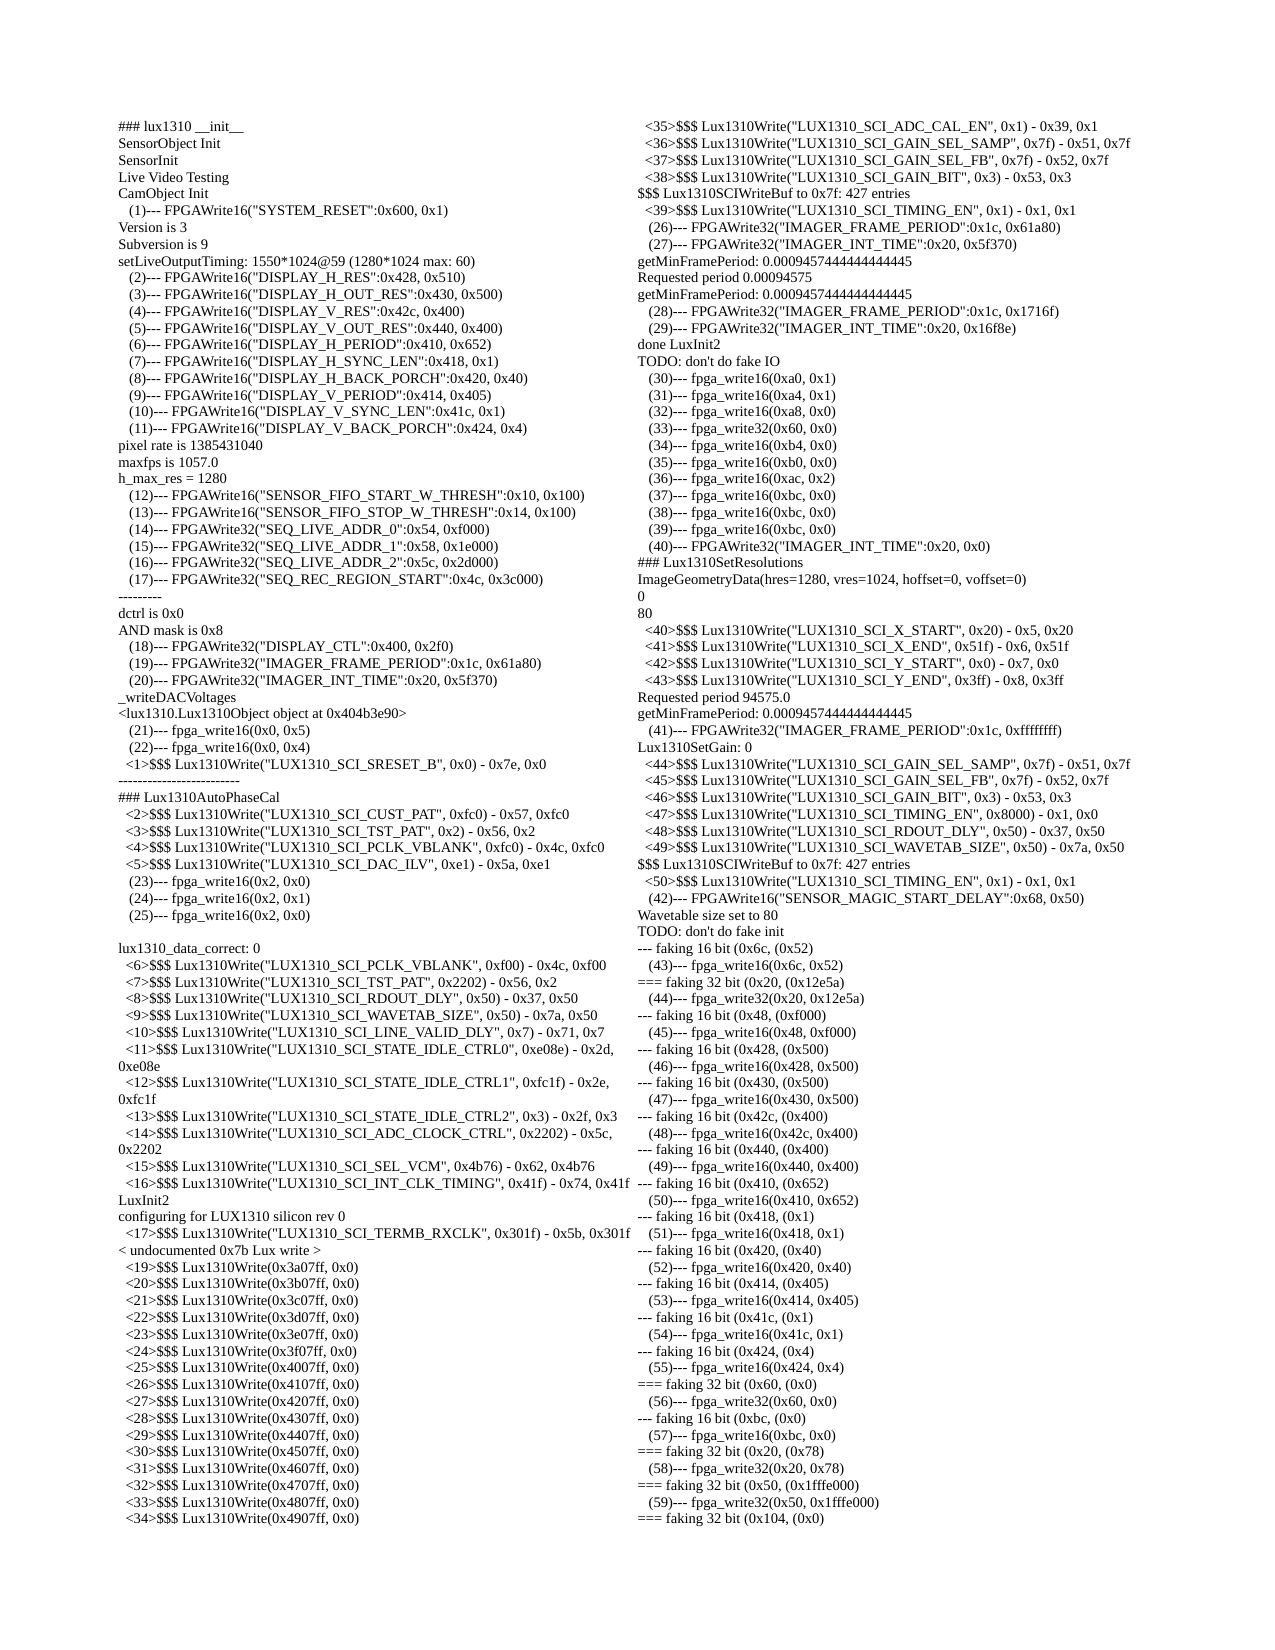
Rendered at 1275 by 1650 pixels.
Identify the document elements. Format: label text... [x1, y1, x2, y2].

text <49>$$$ Lux1310Write("LUX1310_SCI_WAVETAB_SIZE", 0x50) - 0x7a, 0x50 [637, 839, 1157, 856]
text CamObject Init [118, 185, 637, 202]
text _writeDACVoltages [118, 688, 637, 705]
text (12)--- FPGAWrite16("SENSOR_FIFO_START_W_THRESH":0x10, 0x100) [118, 487, 637, 504]
text (14)--- FPGAWrite32("SEQ_LIVE_ADDR_0":0x54, 0xf000) [118, 521, 637, 537]
text <36>$$$ Lux1310Write("LUX1310_SCI_GAIN_SEL_SAMP", 0x7f) - 0x51, 0x7f [637, 135, 1157, 152]
text <7>$$$ Lux1310Write("LUX1310_SCI_TST_PAT", 0x2202) - 0x56, 0x2 [118, 973, 637, 990]
text (45)--- fpga_write16(0x48, 0xf000) [637, 1024, 1157, 1041]
text (27)--- FPGAWrite32("IMAGER_INT_TIME":0x20, 0x5f370) [637, 236, 1157, 252]
text <29>$$$ Lux1310Write(0x4407ff, 0x0) [118, 1426, 637, 1443]
text (24)--- fpga_write16(0x2, 0x1) [118, 889, 637, 906]
text --- faking 16 bit (0xbc, (0x0) [637, 1409, 1157, 1426]
text Requested period 94575.0 [637, 688, 1157, 705]
text <46>$$$ Lux1310Write("LUX1310_SCI_GAIN_BIT", 0x3) - 0x53, 0x3 [637, 789, 1157, 806]
text <21>$$$ Lux1310Write(0x3c07ff, 0x0) [118, 1292, 637, 1309]
text <23>$$$ Lux1310Write(0x3e07ff, 0x0) [118, 1326, 637, 1342]
text Wavetable size set to 80 [637, 906, 1157, 923]
text <12>$$$ Lux1310Write("LUX1310_SCI_STATE_IDLE_CTRL1", 0xfc1f) - 0x2e, 0xfc1f [118, 1074, 637, 1108]
text (34)--- fpga_write16(0xb4, 0x0) [637, 437, 1157, 453]
text (39)--- fpga_write16(0xbc, 0x0) [637, 521, 1157, 537]
text (57)--- fpga_write16(0xbc, 0x0) [637, 1426, 1157, 1443]
text (38)--- fpga_write16(0xbc, 0x0) [637, 504, 1157, 521]
text (20)--- FPGAWrite32("IMAGER_INT_TIME":0x20, 0x5f370) [118, 672, 637, 688]
text === faking 32 bit (0x50, (0x1fffe000) [637, 1477, 1157, 1493]
text ### Lux1310SetResolutions [637, 554, 1157, 571]
text (59)--- fpga_write32(0x50, 0x1fffe000) [637, 1493, 1157, 1510]
text Live Video Testing [118, 168, 637, 185]
text (30)--- fpga_write16(0xa0, 0x1) [637, 370, 1157, 386]
text <14>$$$ Lux1310Write("LUX1310_SCI_ADC_CLOCK_CTRL", 0x2202) - 0x5c, 0x2202 [118, 1124, 637, 1158]
text < undocumented 0x7b Lux write > [118, 1242, 637, 1258]
text (48)--- fpga_write16(0x42c, 0x400) [637, 1124, 1157, 1141]
text --- faking 16 bit (0x424, (0x4) [637, 1342, 1157, 1359]
text <45>$$$ Lux1310Write("LUX1310_SCI_GAIN_SEL_FB", 0x7f) - 0x52, 0x7f [637, 772, 1157, 789]
text <17>$$$ Lux1310Write("LUX1310_SCI_TERMB_RXCLK", 0x301f) - 0x5b, 0x301f [118, 1225, 637, 1242]
text setLiveOutputTiming: 1550*1024@59 (1280*1024 max: 60) [118, 252, 637, 269]
text <31>$$$ Lux1310Write(0x4607ff, 0x0) [118, 1460, 637, 1477]
text ### Lux1310AutoPhaseCal [118, 789, 637, 806]
text <40>$$$ Lux1310Write("LUX1310_SCI_X_START", 0x20) - 0x5, 0x20 [637, 621, 1157, 638]
text --- faking 16 bit (0x41c, (0x1) [637, 1309, 1157, 1326]
text (56)--- fpga_write32(0x60, 0x0) [637, 1393, 1157, 1409]
text dctrl is 0x0 [118, 604, 637, 621]
text <24>$$$ Lux1310Write(0x3f07ff, 0x0) [118, 1342, 637, 1359]
text (4)--- FPGAWrite16("DISPLAY_V_RES":0x42c, 0x400) [118, 303, 637, 319]
text (58)--- fpga_write32(0x20, 0x78) [637, 1460, 1157, 1477]
text <11>$$$ Lux1310Write("LUX1310_SCI_STATE_IDLE_CTRL0", 0xe08e) - 0x2d, 0xe08e [118, 1041, 637, 1074]
text --- faking 16 bit (0x48, (0xf000) [637, 1007, 1157, 1024]
text <16>$$$ Lux1310Write("LUX1310_SCI_INT_CLK_TIMING", 0x41f) - 0x74, 0x41f [118, 1175, 637, 1191]
text (46)--- fpga_write16(0x428, 0x500) [637, 1057, 1157, 1074]
text TODO: don't do fake init [637, 923, 1157, 940]
text (37)--- fpga_write16(0xbc, 0x0) [637, 487, 1157, 504]
text (18)--- FPGAWrite32("DISPLAY_CTL":0x400, 0x2f0) [118, 638, 637, 655]
text <30>$$$ Lux1310Write(0x4507ff, 0x0) [118, 1443, 637, 1460]
text === faking 32 bit (0x60, (0x0) [637, 1376, 1157, 1393]
text <32>$$$ Lux1310Write(0x4707ff, 0x0) [118, 1477, 637, 1493]
text (35)--- fpga_write16(0xb0, 0x0) [637, 453, 1157, 470]
text getMinFramePeriod: 0.0009457444444444445 [637, 252, 1157, 269]
text (13)--- FPGAWrite16("SENSOR_FIFO_STOP_W_THRESH":0x14, 0x100) [118, 504, 637, 521]
text <33>$$$ Lux1310Write(0x4807ff, 0x0) [118, 1493, 637, 1510]
text Requested period 0.00094575 [637, 269, 1157, 286]
text <9>$$$ Lux1310Write("LUX1310_SCI_WAVETAB_SIZE", 0x50) - 0x7a, 0x50 [118, 1007, 637, 1024]
text <50>$$$ Lux1310Write("LUX1310_SCI_TIMING_EN", 0x1) - 0x1, 0x1 [637, 873, 1157, 889]
text === faking 32 bit (0x20, (0x12e5a) [637, 973, 1157, 990]
text <10>$$$ Lux1310Write("LUX1310_SCI_LINE_VALID_DLY", 0x7) - 0x71, 0x7 [118, 1024, 637, 1041]
text ### lux1310 __init__ [118, 118, 637, 135]
text --- faking 16 bit (0x414, (0x405) [637, 1275, 1157, 1292]
text LuxInit2 [118, 1191, 637, 1208]
text (28)--- FPGAWrite32("IMAGER_FRAME_PERIOD":0x1c, 0x1716f) [637, 303, 1157, 319]
text (53)--- fpga_write16(0x414, 0x405) [637, 1292, 1157, 1309]
text (55)--- fpga_write16(0x424, 0x4) [637, 1359, 1157, 1376]
text Version is 3 [118, 219, 637, 236]
text (42)--- FPGAWrite16("SENSOR_MAGIC_START_DELAY":0x68, 0x50) [637, 889, 1157, 906]
text maxfps is 1057.0 [118, 453, 637, 470]
text lux1310_data_correct: 0 [118, 940, 637, 957]
text SensorInit [118, 152, 637, 168]
text (1)--- FPGAWrite16("SYSTEM_RESET":0x600, 0x1) [118, 202, 637, 219]
text (7)--- FPGAWrite16("DISPLAY_H_SYNC_LEN":0x418, 0x1) [118, 353, 637, 370]
text <25>$$$ Lux1310Write(0x4007ff, 0x0) [118, 1359, 637, 1376]
text 0 [637, 588, 1157, 604]
text <1>$$$ Lux1310Write("LUX1310_SCI_SRESET_B", 0x0) - 0x7e, 0x0 [118, 755, 637, 772]
text <3>$$$ Lux1310Write("LUX1310_SCI_TST_PAT", 0x2) - 0x56, 0x2 [118, 822, 637, 839]
text (54)--- fpga_write16(0x41c, 0x1) [637, 1326, 1157, 1342]
text --- faking 16 bit (0x440, (0x400) [637, 1141, 1157, 1158]
text <27>$$$ Lux1310Write(0x4207ff, 0x0) [118, 1393, 637, 1409]
text (16)--- FPGAWrite32("SEQ_LIVE_ADDR_2":0x5c, 0x2d000) [118, 554, 637, 571]
text <lux1310.Lux1310Object object at 0x404b3e90> [118, 705, 637, 722]
text TODO: don't do fake IO [637, 353, 1157, 370]
text <28>$$$ Lux1310Write(0x4307ff, 0x0) [118, 1409, 637, 1426]
text ImageGeometryData(hres=1280, vres=1024, hoffset=0, voffset=0) [637, 571, 1157, 588]
text === faking 32 bit (0x104, (0x0) [637, 1510, 1157, 1527]
text (43)--- fpga_write16(0x6c, 0x52) [637, 957, 1157, 973]
text <44>$$$ Lux1310Write("LUX1310_SCI_GAIN_SEL_SAMP", 0x7f) - 0x51, 0x7f [637, 755, 1157, 772]
text (21)--- fpga_write16(0x0, 0x5) [118, 722, 637, 739]
text --- faking 16 bit (0x430, (0x500) [637, 1074, 1157, 1091]
text (41)--- FPGAWrite32("IMAGER_FRAME_PERIOD":0x1c, 0xffffffff) [637, 722, 1157, 739]
text (23)--- fpga_write16(0x2, 0x0) [118, 873, 637, 889]
text <2>$$$ Lux1310Write("LUX1310_SCI_CUST_PAT", 0xfc0) - 0x57, 0xfc0 [118, 806, 637, 822]
text <39>$$$ Lux1310Write("LUX1310_SCI_TIMING_EN", 0x1) - 0x1, 0x1 [637, 202, 1157, 219]
text (17)--- FPGAWrite32("SEQ_REC_REGION_START":0x4c, 0x3c000) [118, 571, 637, 588]
text (2)--- FPGAWrite16("DISPLAY_H_RES":0x428, 0x510) [118, 269, 637, 286]
text (26)--- FPGAWrite32("IMAGER_FRAME_PERIOD":0x1c, 0x61a80) [637, 219, 1157, 236]
text <34>$$$ Lux1310Write(0x4907ff, 0x0) [118, 1510, 637, 1527]
text (10)--- FPGAWrite16("DISPLAY_V_SYNC_LEN":0x41c, 0x1) [118, 403, 637, 420]
text Lux1310SetGain: 0 [637, 739, 1157, 755]
text (15)--- FPGAWrite32("SEQ_LIVE_ADDR_1":0x58, 0x1e000) [118, 537, 637, 554]
text (51)--- fpga_write16(0x418, 0x1) [637, 1225, 1157, 1242]
text (29)--- FPGAWrite32("IMAGER_INT_TIME":0x20, 0x16f8e) [637, 319, 1157, 336]
text (47)--- fpga_write16(0x430, 0x500) [637, 1091, 1157, 1108]
text done LuxInit2 [637, 336, 1157, 353]
text --- faking 16 bit (0x428, (0x500) [637, 1041, 1157, 1057]
text --- faking 16 bit (0x410, (0x652) [637, 1175, 1157, 1191]
text <22>$$$ Lux1310Write(0x3d07ff, 0x0) [118, 1309, 637, 1326]
text <48>$$$ Lux1310Write("LUX1310_SCI_RDOUT_DLY", 0x50) - 0x37, 0x50 [637, 822, 1157, 839]
text <6>$$$ Lux1310Write("LUX1310_SCI_PCLK_VBLANK", 0xf00) - 0x4c, 0xf00 [118, 957, 637, 973]
text Subversion is 9 [118, 236, 637, 252]
text <4>$$$ Lux1310Write("LUX1310_SCI_PCLK_VBLANK", 0xfc0) - 0x4c, 0xfc0 [118, 839, 637, 856]
text $$$ Lux1310SCIWriteBuf to 0x7f: 427 entries [637, 185, 1157, 202]
text --------- [118, 588, 637, 604]
text --- faking 16 bit (0x42c, (0x400) [637, 1108, 1157, 1124]
text (6)--- FPGAWrite16("DISPLAY_H_PERIOD":0x410, 0x652) [118, 336, 637, 353]
text <35>$$$ Lux1310Write("LUX1310_SCI_ADC_CAL_EN", 0x1) - 0x39, 0x1 [637, 118, 1157, 135]
text pixel rate is 1385431040 [118, 437, 637, 453]
text <5>$$$ Lux1310Write("LUX1310_SCI_DAC_ILV", 0xe1) - 0x5a, 0xe1 [118, 856, 637, 873]
text (52)--- fpga_write16(0x420, 0x40) [637, 1258, 1157, 1275]
text <26>$$$ Lux1310Write(0x4107ff, 0x0) [118, 1376, 637, 1393]
text <8>$$$ Lux1310Write("LUX1310_SCI_RDOUT_DLY", 0x50) - 0x37, 0x50 [118, 990, 637, 1007]
text getMinFramePeriod: 0.0009457444444444445 [637, 286, 1157, 303]
text <42>$$$ Lux1310Write("LUX1310_SCI_Y_START", 0x0) - 0x7, 0x0 [637, 655, 1157, 672]
text (9)--- FPGAWrite16("DISPLAY_V_PERIOD":0x414, 0x405) [118, 386, 637, 403]
text (22)--- fpga_write16(0x0, 0x4) [118, 739, 637, 755]
text (36)--- fpga_write16(0xac, 0x2) [637, 470, 1157, 487]
text --- faking 16 bit (0x6c, (0x52) [637, 940, 1157, 957]
text getMinFramePeriod: 0.0009457444444444445 [637, 705, 1157, 722]
text <47>$$$ Lux1310Write("LUX1310_SCI_TIMING_EN", 0x8000) - 0x1, 0x0 [637, 806, 1157, 822]
text h_max_res = 1280 [118, 470, 637, 487]
text (44)--- fpga_write32(0x20, 0x12e5a) [637, 990, 1157, 1007]
text (25)--- fpga_write16(0x2, 0x0) [118, 906, 637, 923]
text <41>$$$ Lux1310Write("LUX1310_SCI_X_END", 0x51f) - 0x6, 0x51f [637, 638, 1157, 655]
text <13>$$$ Lux1310Write("LUX1310_SCI_STATE_IDLE_CTRL2", 0x3) - 0x2f, 0x3 [118, 1108, 637, 1124]
text (32)--- fpga_write16(0xa8, 0x0) [637, 403, 1157, 420]
text === faking 32 bit (0x20, (0x78) [637, 1443, 1157, 1460]
text (8)--- FPGAWrite16("DISPLAY_H_BACK_PORCH":0x420, 0x40) [118, 370, 637, 386]
text <20>$$$ Lux1310Write(0x3b07ff, 0x0) [118, 1275, 637, 1292]
text <37>$$$ Lux1310Write("LUX1310_SCI_GAIN_SEL_FB", 0x7f) - 0x52, 0x7f [637, 152, 1157, 168]
text AND mask is 0x8 [118, 621, 637, 638]
text <38>$$$ Lux1310Write("LUX1310_SCI_GAIN_BIT", 0x3) - 0x53, 0x3 [637, 168, 1157, 185]
text configuring for LUX1310 silicon rev 0 [118, 1208, 637, 1225]
text (33)--- fpga_write32(0x60, 0x0) [637, 420, 1157, 437]
text (31)--- fpga_write16(0xa4, 0x1) [637, 386, 1157, 403]
text <43>$$$ Lux1310Write("LUX1310_SCI_Y_END", 0x3ff) - 0x8, 0x3ff [637, 672, 1157, 688]
text ------------------------- [118, 772, 637, 789]
text (11)--- FPGAWrite16("DISPLAY_V_BACK_PORCH":0x424, 0x4) [118, 420, 637, 437]
text (50)--- fpga_write16(0x410, 0x652) [637, 1191, 1157, 1208]
text $$$ Lux1310SCIWriteBuf to 0x7f: 427 entries [637, 856, 1157, 873]
text <15>$$$ Lux1310Write("LUX1310_SCI_SEL_VCM", 0x4b76) - 0x62, 0x4b76 [118, 1158, 637, 1175]
text SensorObject Init [118, 135, 637, 152]
text --- faking 16 bit (0x418, (0x1) [637, 1208, 1157, 1225]
text (40)--- FPGAWrite32("IMAGER_INT_TIME":0x20, 0x0) [637, 537, 1157, 554]
text (49)--- fpga_write16(0x440, 0x400) [637, 1158, 1157, 1175]
text (19)--- FPGAWrite32("IMAGER_FRAME_PERIOD":0x1c, 0x61a80) [118, 655, 637, 672]
text <19>$$$ Lux1310Write(0x3a07ff, 0x0) [118, 1258, 637, 1275]
text --- faking 16 bit (0x420, (0x40) [637, 1242, 1157, 1258]
text (5)--- FPGAWrite16("DISPLAY_V_OUT_RES":0x440, 0x400) [118, 319, 637, 336]
text (3)--- FPGAWrite16("DISPLAY_H_OUT_RES":0x430, 0x500) [118, 286, 637, 303]
text 80 [637, 604, 1157, 621]
